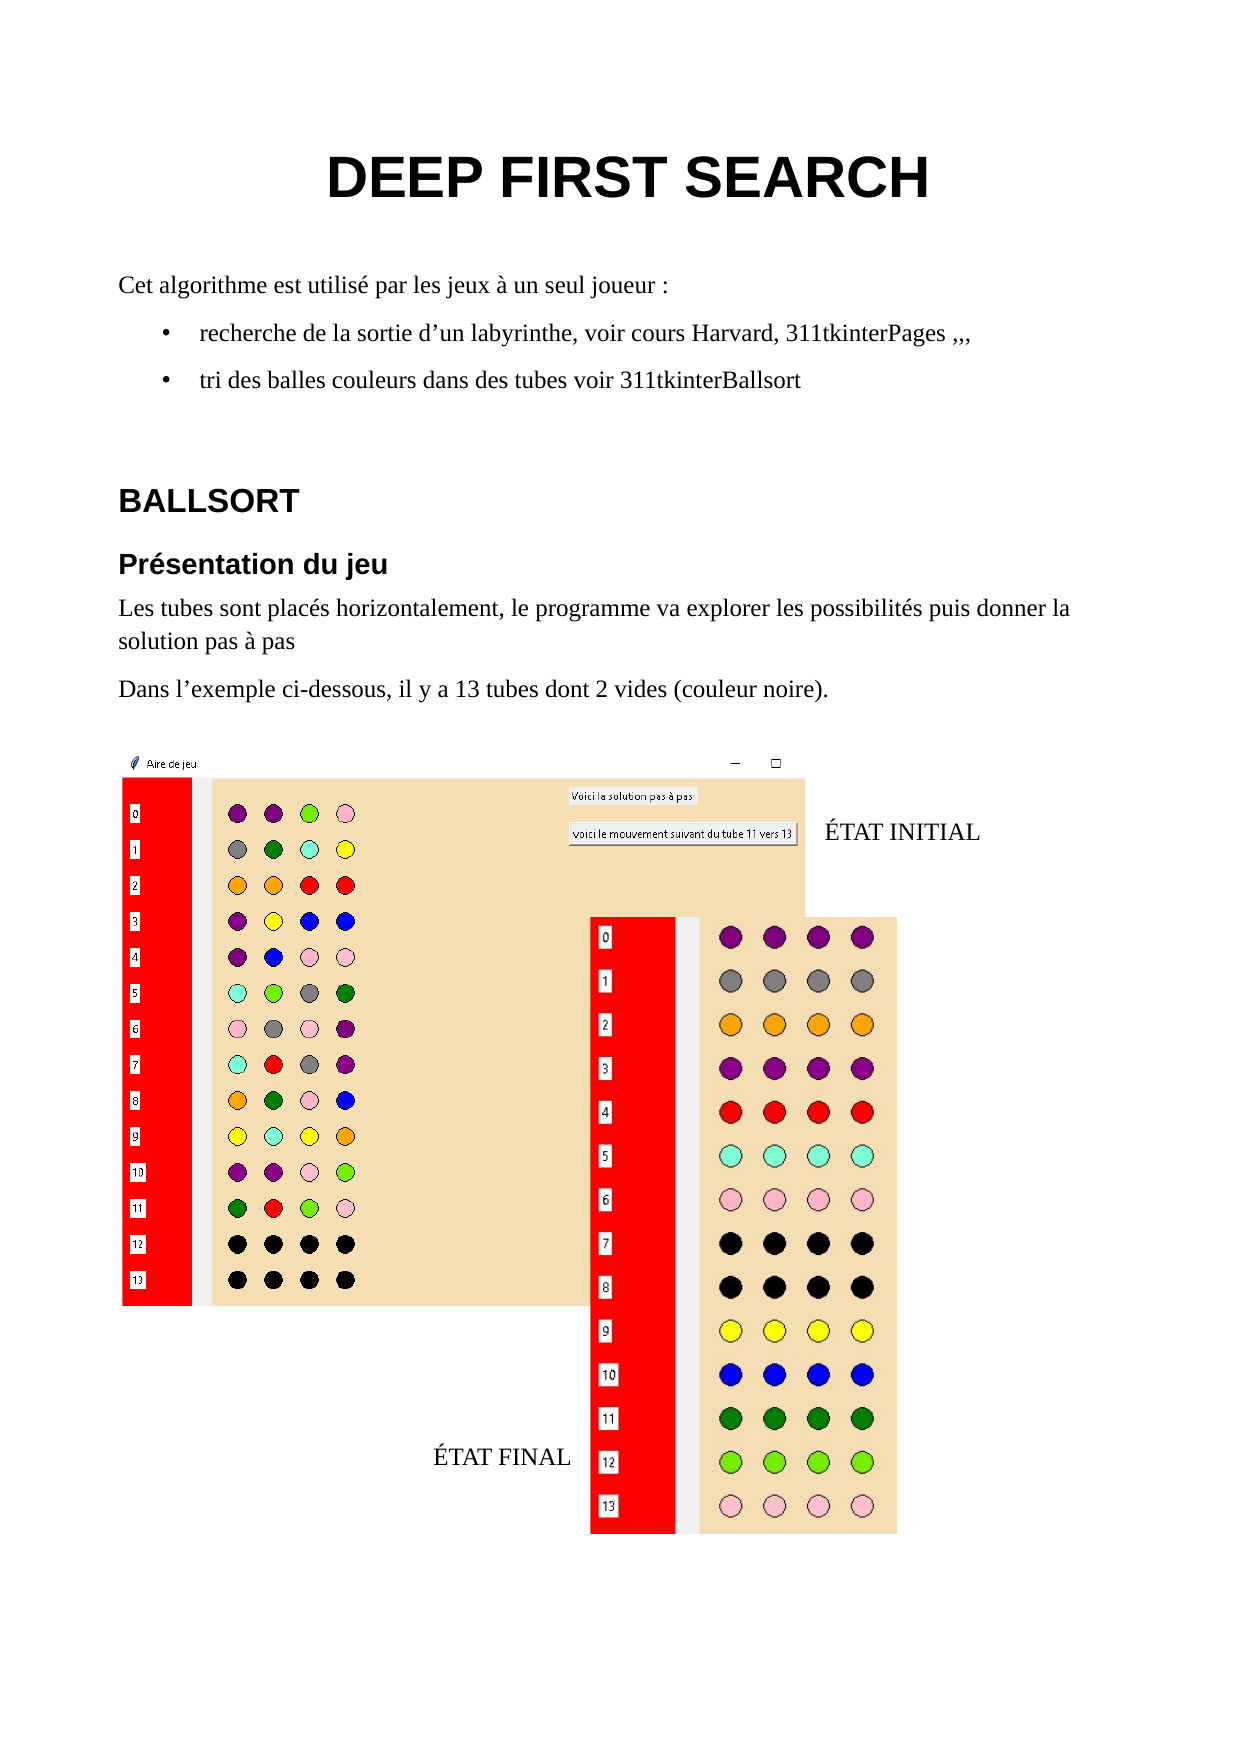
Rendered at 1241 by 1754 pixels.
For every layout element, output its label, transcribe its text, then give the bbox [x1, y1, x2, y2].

text Les tubes sont placés horizontalement, le programme va explorer les possibilités puis donner la solution pas à pas [118, 593, 1122, 655]
picture [122, 752, 898, 1534]
title DEEP FIRST SEARCH [118, 143, 1122, 210]
list recherche de la sortie d’un labyrinthe, voir cours Harvard, 311tkinterPages ,,, [162, 318, 1122, 347]
list tri des balles couleurs dans des tubes voir 311tkinterBallsort [162, 366, 1122, 394]
text ÉTAT INITIAL [806, 817, 1122, 845]
subtitle BALLSORT [118, 482, 1122, 520]
text [898, 1442, 1122, 1471]
text Cet algorithme est utilisé par les jeux à un seul joueur : [118, 270, 1122, 299]
text Dans l’exemple ci-dessous, il y a 13 tubes dont 2 vides (couleur noire). [118, 674, 1122, 702]
text ÉTAT FINAL [118, 1442, 590, 1471]
subtitle Présentation du jeu [118, 547, 1122, 581]
